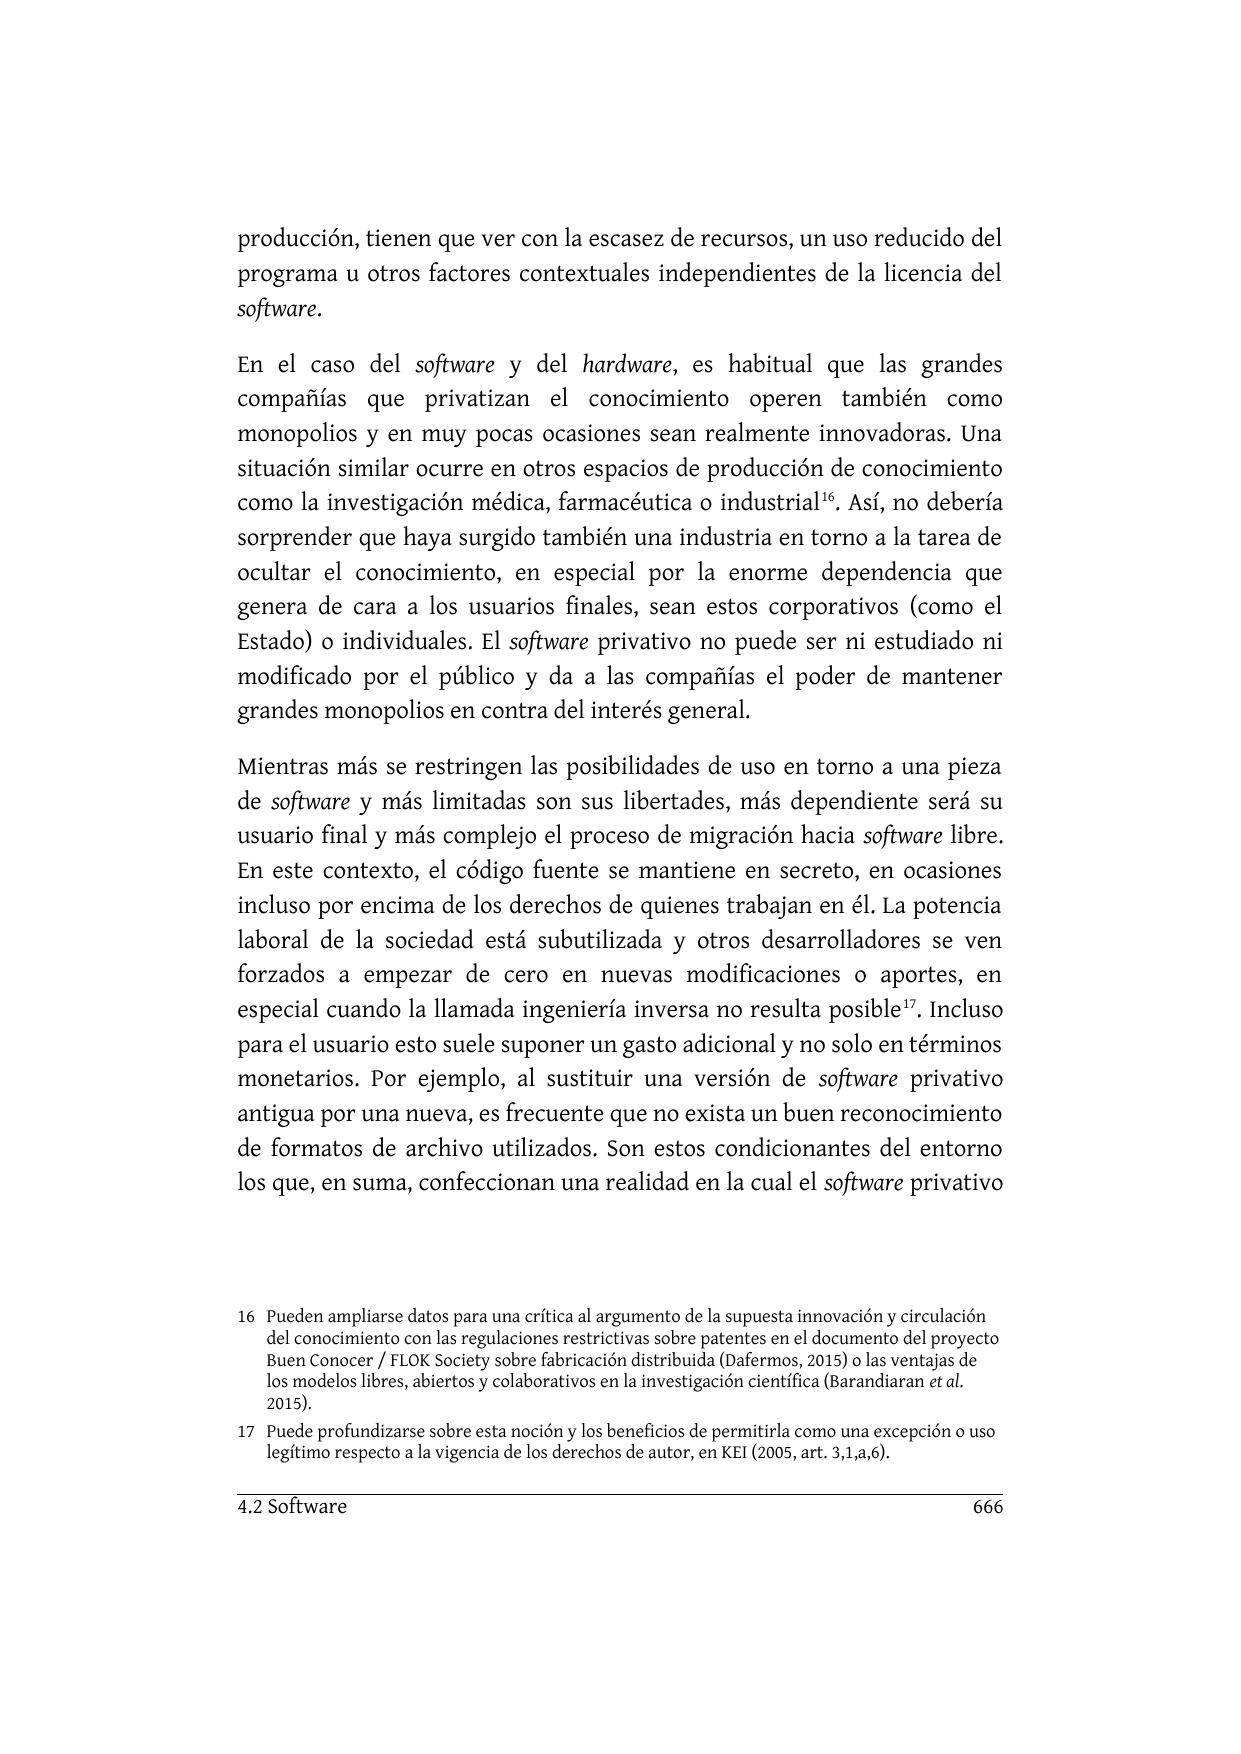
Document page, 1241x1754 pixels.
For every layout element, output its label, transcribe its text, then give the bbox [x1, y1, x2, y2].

text Puede profundizarse sobre esta noción y los beneficios de permitirla como una excepción o uso legítimo respecto a la vigencia de los derechos de autor, en KEI (2005, art. 3,1,a,6). [237, 1421, 1003, 1464]
text Mientras más se restringen las posibilidades de uso en torno a una pieza de software y más limitadas son sus libertades, más dependiente será su usuario final y más complejo el proceso de migración hacia software libre. En este contexto, el código fuente se mantiene en secreto, en ocasiones incluso por encima de los derechos de quienes trabajan en él. La potencia laboral de la sociedad está subutilizada y otros desarrolladores se ven forzados a empezar de cero en nuevas modificaciones o aportes, en especial cuando la llamada ingeniería inversa no resulta posible. Incluso para el usuario esto suele suponer un gasto adicional y no solo en términos monetarios. Por ejemplo, al sustituir una versión de software privativo antigua por una nueva, es frecuente que no exista un buen reconocimiento de formatos de archivo utilizados. Son estos condicionantes del entorno los que, en suma, confeccionan una realidad en la cual el software privativo [237, 753, 1003, 1198]
text En el caso del software y del hardware, es habitual que las grandes compañías que privatizan el conocimiento operen también como monopolios y en muy pocas ocasiones sean realmente innovadoras. Una situación similar ocurre en otros espacios de producción de conocimiento como la investigación médica, farmacéutica o industrial. Así, no debería sorprender que haya surgido también una industria en torno a la tarea de ocultar el conocimiento, en especial por la enorme dependencia que genera de cara a los usuarios finales, sean estos corporativos (como el Estado) o individuales. El software privativo no puede ser ni estudiado ni modificado por el público y da a las compañías el poder de mantener grandes monopolios en contra del interés general. [237, 350, 1003, 726]
text producción, tienen que ver con la escasez de recursos, un uso reducido del programa u otros factores contextuales independientes de la licencia del software. [237, 225, 1003, 323]
text Pueden ampliarse datos para una crítica al argumento de la supuesta innovación y circulación del conocimiento con las regulaciones restrictivas sobre patentes en el documento del proyecto Buen Conocer / FLOK Society sobre fabricación distribuida (Dafermos, 2015) o las ventajas de los modelos libres, abiertos y colaborativos en la investigación científica (Barandiaran et al. 2015). [237, 1306, 1003, 1414]
